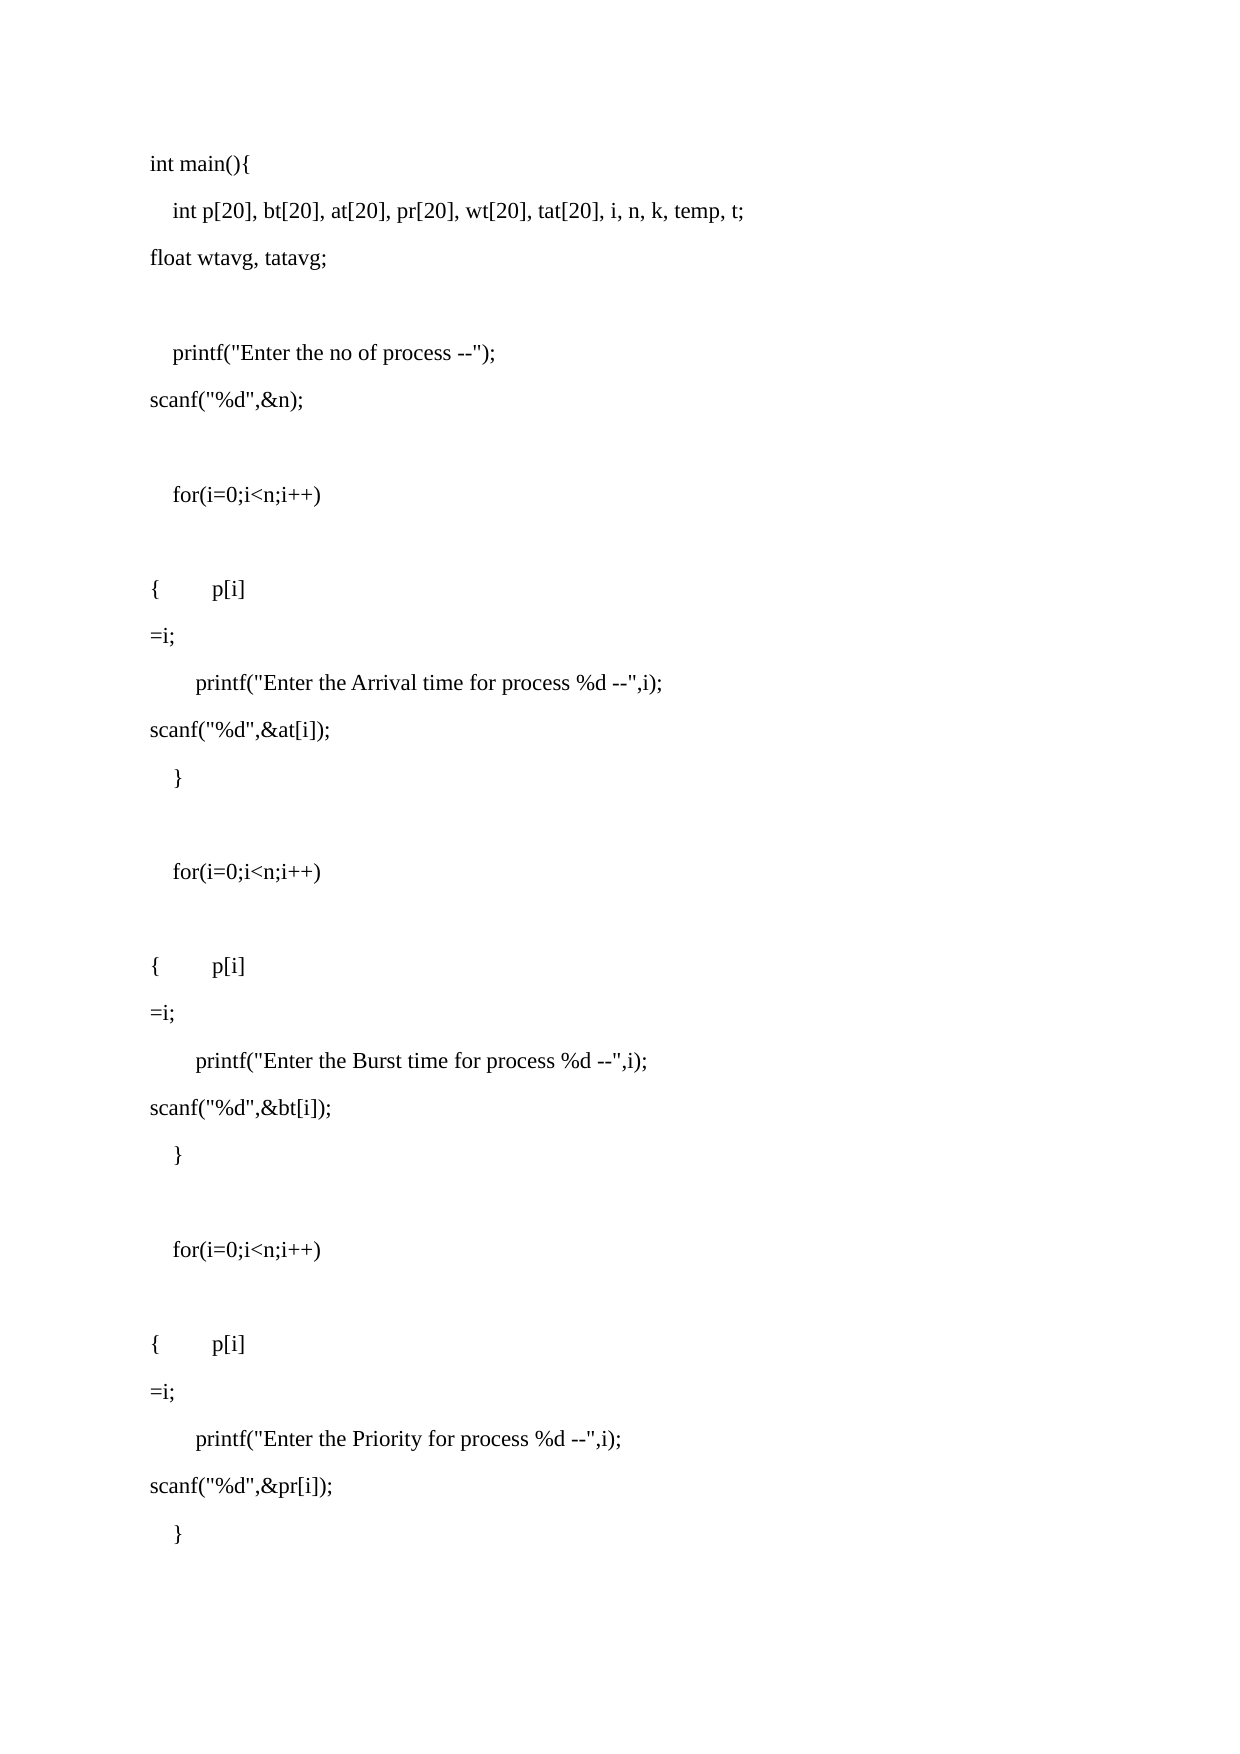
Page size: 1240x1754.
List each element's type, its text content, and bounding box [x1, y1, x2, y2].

text printf("Enter the Burst time for process %d --",i); scanf("%d",&bt[i]); [149, 1047, 710, 1120]
text } [149, 1520, 710, 1546]
text printf("Enter the Priority for process %d --",i); scanf("%d",&pr[i]); [149, 1425, 710, 1499]
text int main(){ [149, 151, 710, 177]
text } [149, 1141, 710, 1168]
text int p[20], bt[20], at[20], pr[20], wt[20], tat[20], i, n, k, temp, t; float wtavg, tatavg; [149, 198, 792, 271]
text } [149, 764, 710, 790]
text for(i=0;i<n;i++) [149, 1236, 710, 1262]
text { p[i]=i; [149, 1283, 254, 1404]
text for(i=0;i<n;i++) [149, 858, 710, 885]
text for(i=0;i<n;i++) [149, 481, 710, 507]
text { p[i]=i; [149, 906, 254, 1026]
text printf("Enter the no of process --"); scanf("%d",&n); [149, 339, 656, 412]
text { p[i]=i; [149, 528, 254, 648]
text printf("Enter the Arrival time for process %d --",i); scanf("%d",&at[i]); [149, 669, 710, 743]
